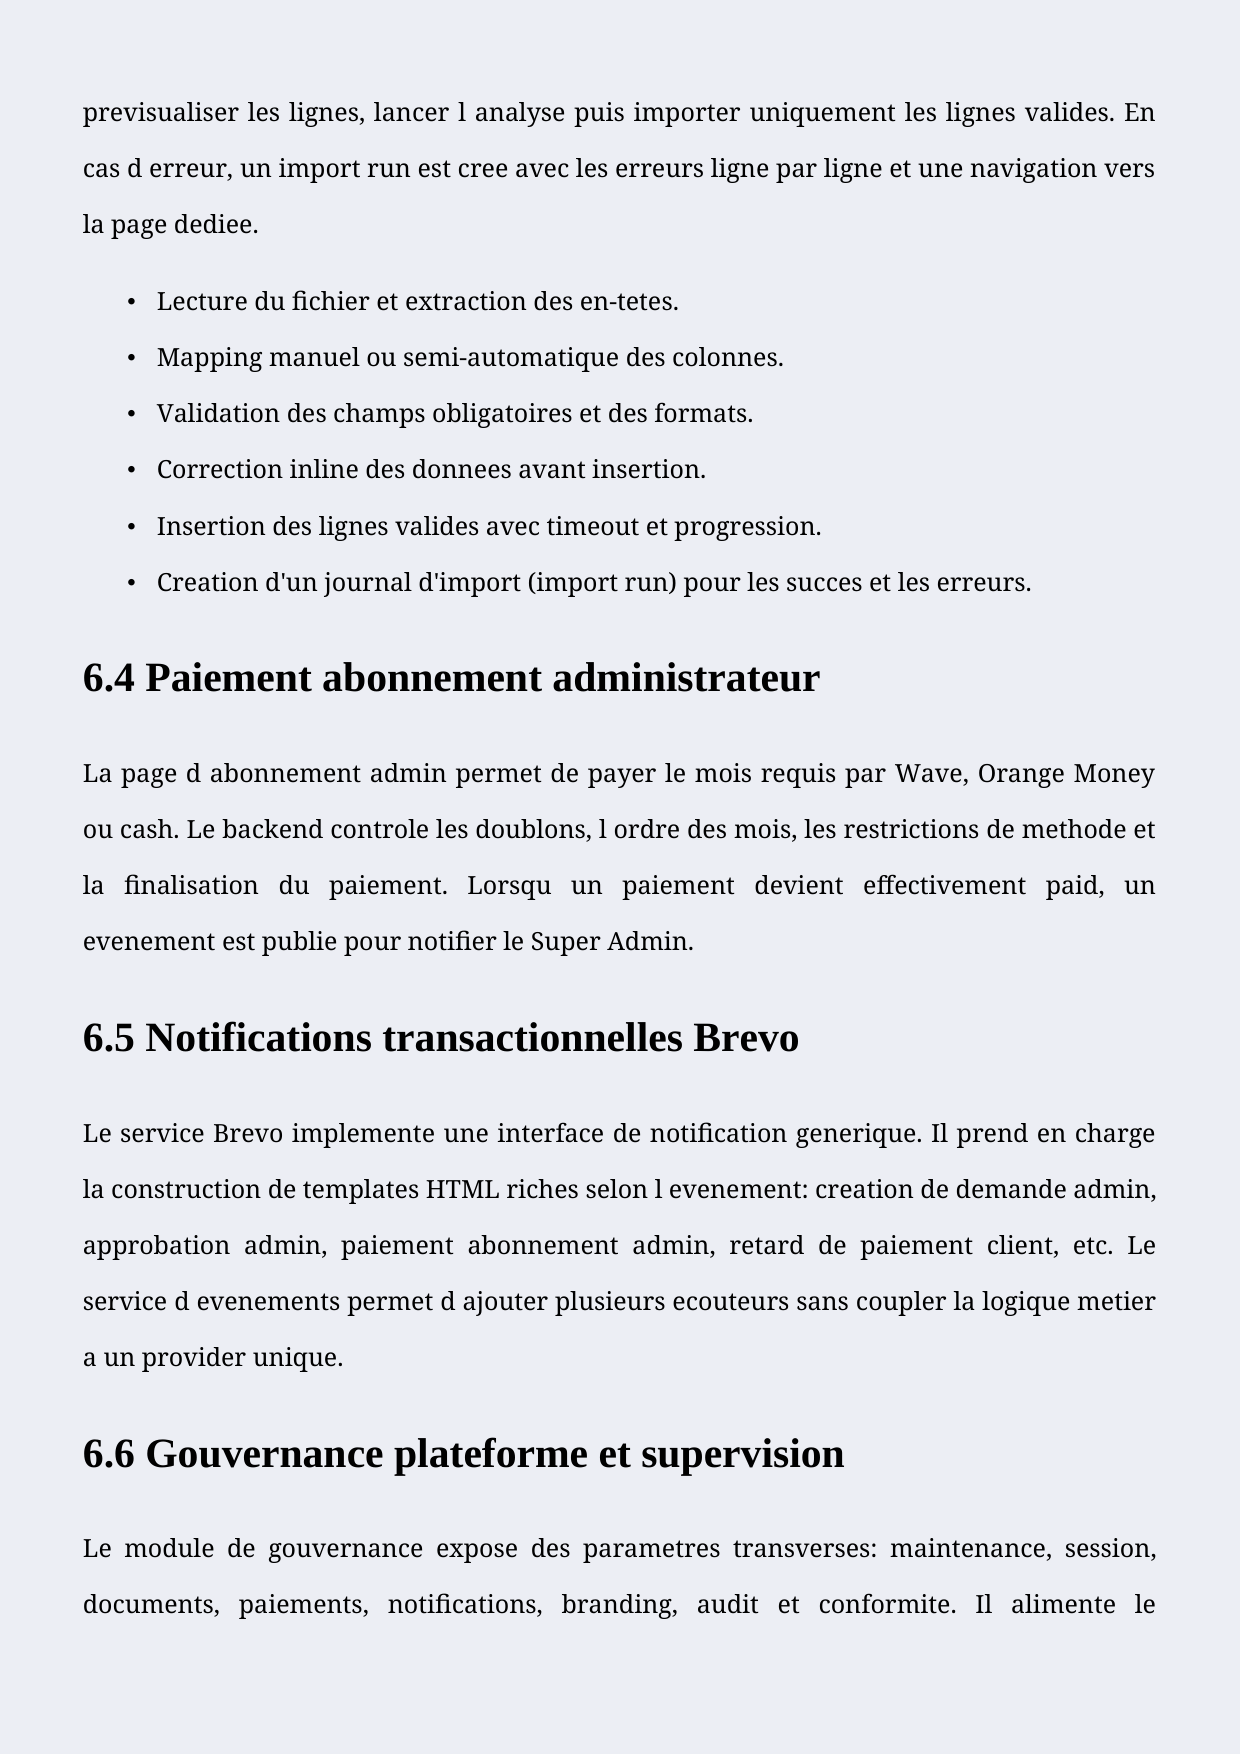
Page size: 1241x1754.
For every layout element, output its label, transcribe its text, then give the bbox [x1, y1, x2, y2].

text Le service Brevo implemente une interface de notification generique. Il prend en charge la construction de templates HTML riches selon l evenement: creation de demande admin, approbation admin, paiement abonnement admin, retard de paiement client, etc. Le service d evenements permet d ajouter plusieurs ecouteurs sans coupler la logique metier a un provider unique. [83, 1115, 1157, 1374]
text previsualiser les lignes, lancer l analyse puis importer uniquement les lignes valides. En cas d erreur, un import run est cree avec les erreurs ligne par ligne et une navigation vers la page dediee. [83, 94, 1157, 241]
subtitle 6.5 Notifications transactionnelles Brevo [83, 1012, 1157, 1060]
list Creation d'un journal d'import (import run) pour les succes et les erreurs. [127, 564, 1157, 598]
list Validation des champs obligatoires et des formats. [127, 396, 1157, 430]
subtitle 6.4 Paiement abonnement administrateur [83, 653, 1157, 701]
list Lecture du fichier et extraction des en-tetes. [127, 283, 1157, 318]
subtitle 6.6 Gouvernance plateforme et supervision [83, 1428, 1157, 1476]
text La page d abonnement admin permet de payer le mois requis par Wave, Orange Money ou cash. Le backend controle les doublons, l ordre des mois, les restrictions de methode et la finalisation du paiement. Lorsqu un paiement devient effectivement paid, un evenement est publie pour notifier le Super Admin. [83, 756, 1157, 958]
list Mapping manuel ou semi-automatique des colonnes. [127, 340, 1157, 374]
text Le module de gouvernance expose des parametres transverses: maintenance, session, documents, paiements, notifications, branding, audit et conformite. Il alimente le [83, 1531, 1157, 1621]
list Insertion des lignes valides avec timeout et progression. [127, 508, 1157, 542]
list Correction inline des donnees avant insertion. [127, 452, 1157, 486]
